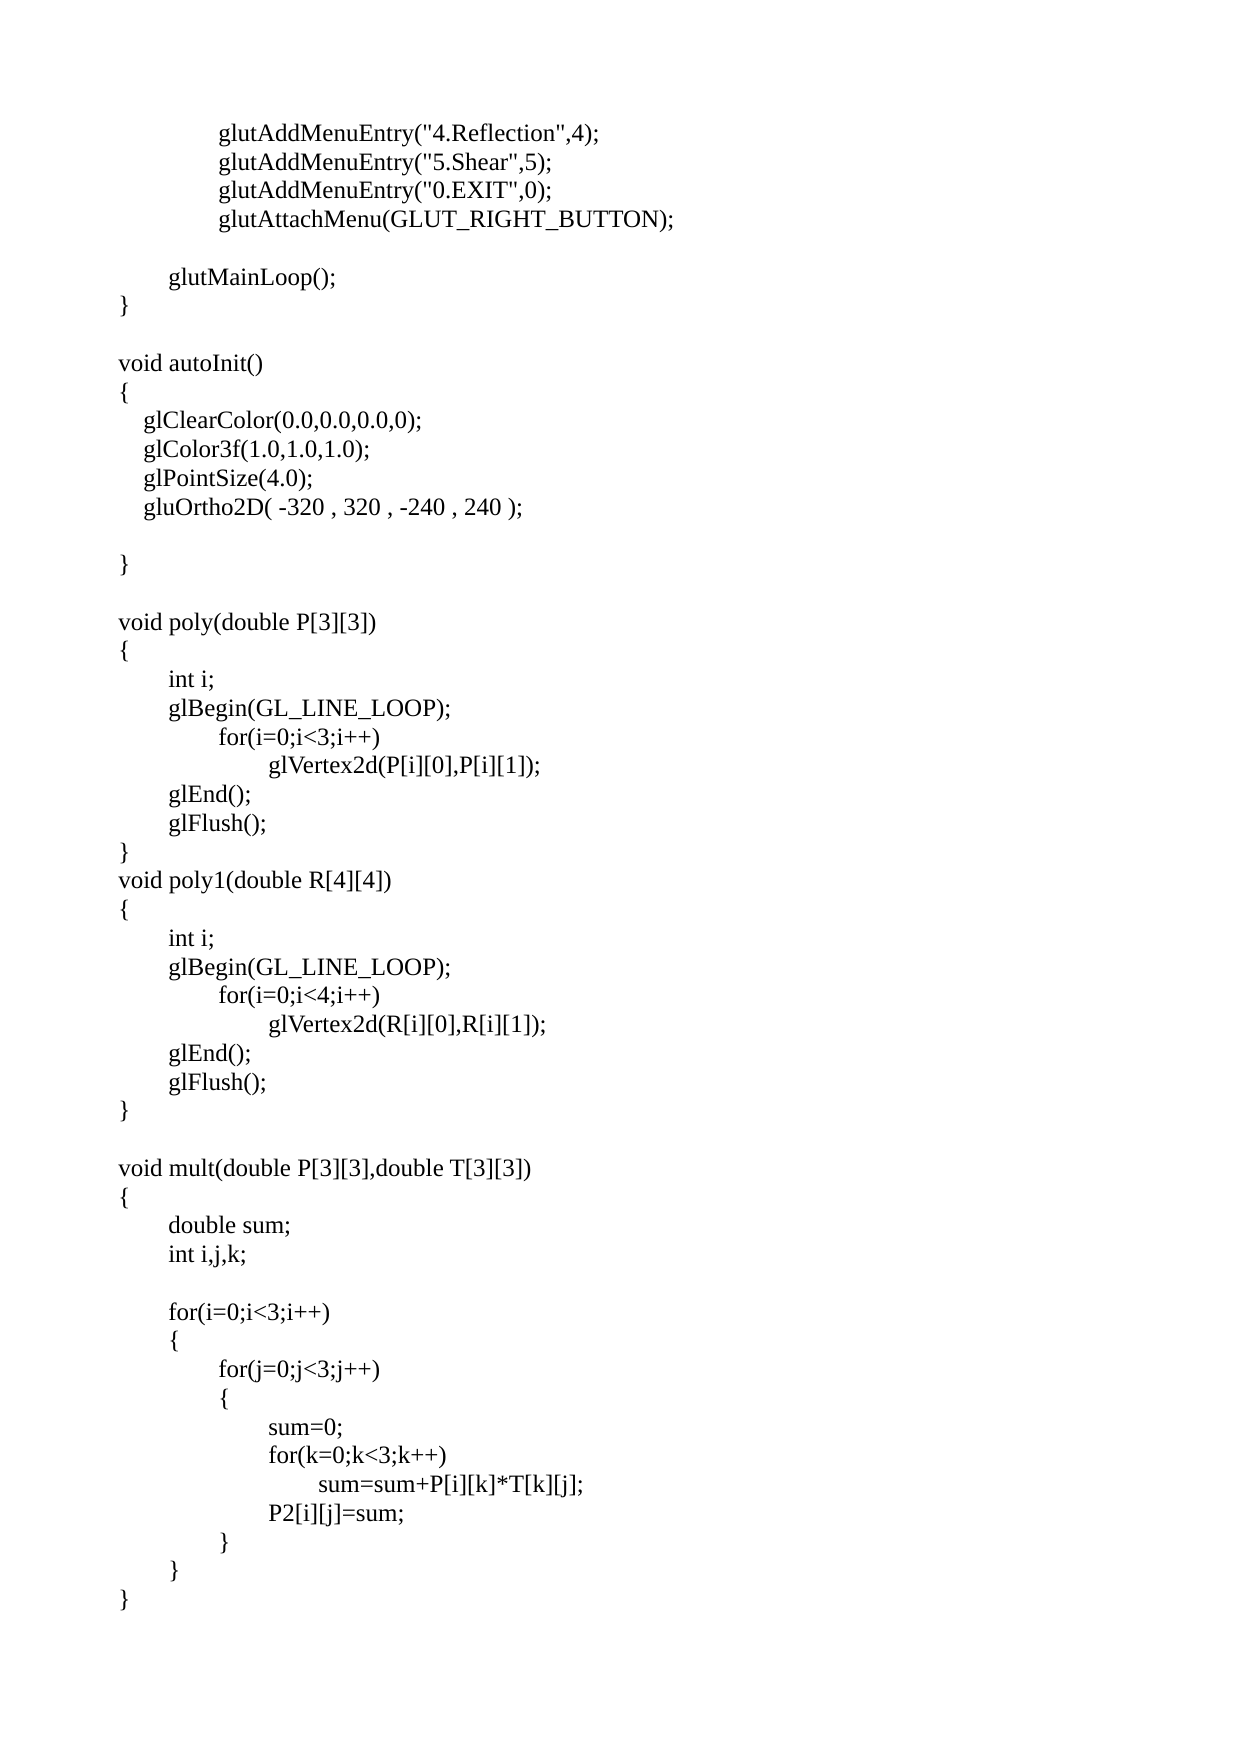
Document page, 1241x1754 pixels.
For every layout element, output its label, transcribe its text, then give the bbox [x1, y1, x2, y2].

text glClearColor(0.0,0.0,0.0,0); [118, 406, 1122, 434]
text } [118, 1527, 1122, 1556]
text for(j=0;j<3;j++) [118, 1354, 1122, 1383]
text glFlush(); [118, 1067, 1122, 1096]
text glutMainLoop(); [118, 262, 1122, 291]
text } [118, 1584, 1122, 1613]
text glutAttachMenu(GLUT_RIGHT_BUTTON); [118, 204, 1122, 233]
text double sum; [118, 1211, 1122, 1239]
text { [118, 636, 1122, 664]
text { [118, 894, 1122, 923]
text for(k=0;k<3;k++) [118, 1441, 1122, 1469]
text sum=0; [118, 1412, 1122, 1441]
text gluOrtho2D( -320 , 320 , -240 , 240 ); [118, 492, 1122, 521]
text { [118, 1326, 1122, 1354]
text void autoInit() [118, 348, 1122, 377]
text void poly(double P[3][3]) [118, 607, 1122, 636]
text glutAddMenuEntry("5.Shear",5); [118, 147, 1122, 176]
text glBegin(GL_LINE_LOOP); [118, 952, 1122, 981]
text glColor3f(1.0,1.0,1.0); [118, 434, 1122, 463]
text for(i=0;i<3;i++) [118, 722, 1122, 751]
text } [118, 1556, 1122, 1584]
text glBegin(GL_LINE_LOOP); [118, 693, 1122, 722]
text { [118, 1182, 1122, 1211]
text P2[i][j]=sum; [118, 1498, 1122, 1527]
text int i,j,k; [118, 1239, 1122, 1268]
text glVertex2d(P[i][0],P[i][1]); [118, 751, 1122, 779]
text for(i=0;i<4;i++) [118, 981, 1122, 1009]
text } [118, 291, 1122, 319]
text void mult(double P[3][3],double T[3][3]) [118, 1153, 1122, 1182]
text sum=sum+P[i][k]*T[k][j]; [118, 1469, 1122, 1498]
text } [118, 837, 1122, 866]
text glutAddMenuEntry("0.EXIT",0); [118, 176, 1122, 204]
text glPointSize(4.0); [118, 463, 1122, 492]
text for(i=0;i<3;i++) [118, 1297, 1122, 1326]
text } [118, 549, 1122, 578]
text int i; [118, 923, 1122, 952]
text { [118, 1383, 1122, 1412]
text glVertex2d(R[i][0],R[i][1]); [118, 1009, 1122, 1038]
text glutAddMenuEntry("4.Reflection",4); [118, 118, 1122, 147]
text glEnd(); [118, 779, 1122, 808]
text glFlush(); [118, 808, 1122, 837]
text int i; [118, 664, 1122, 693]
text void poly1(double R[4][4]) [118, 866, 1122, 894]
text { [118, 377, 1122, 406]
text glEnd(); [118, 1038, 1122, 1067]
text } [118, 1096, 1122, 1124]
